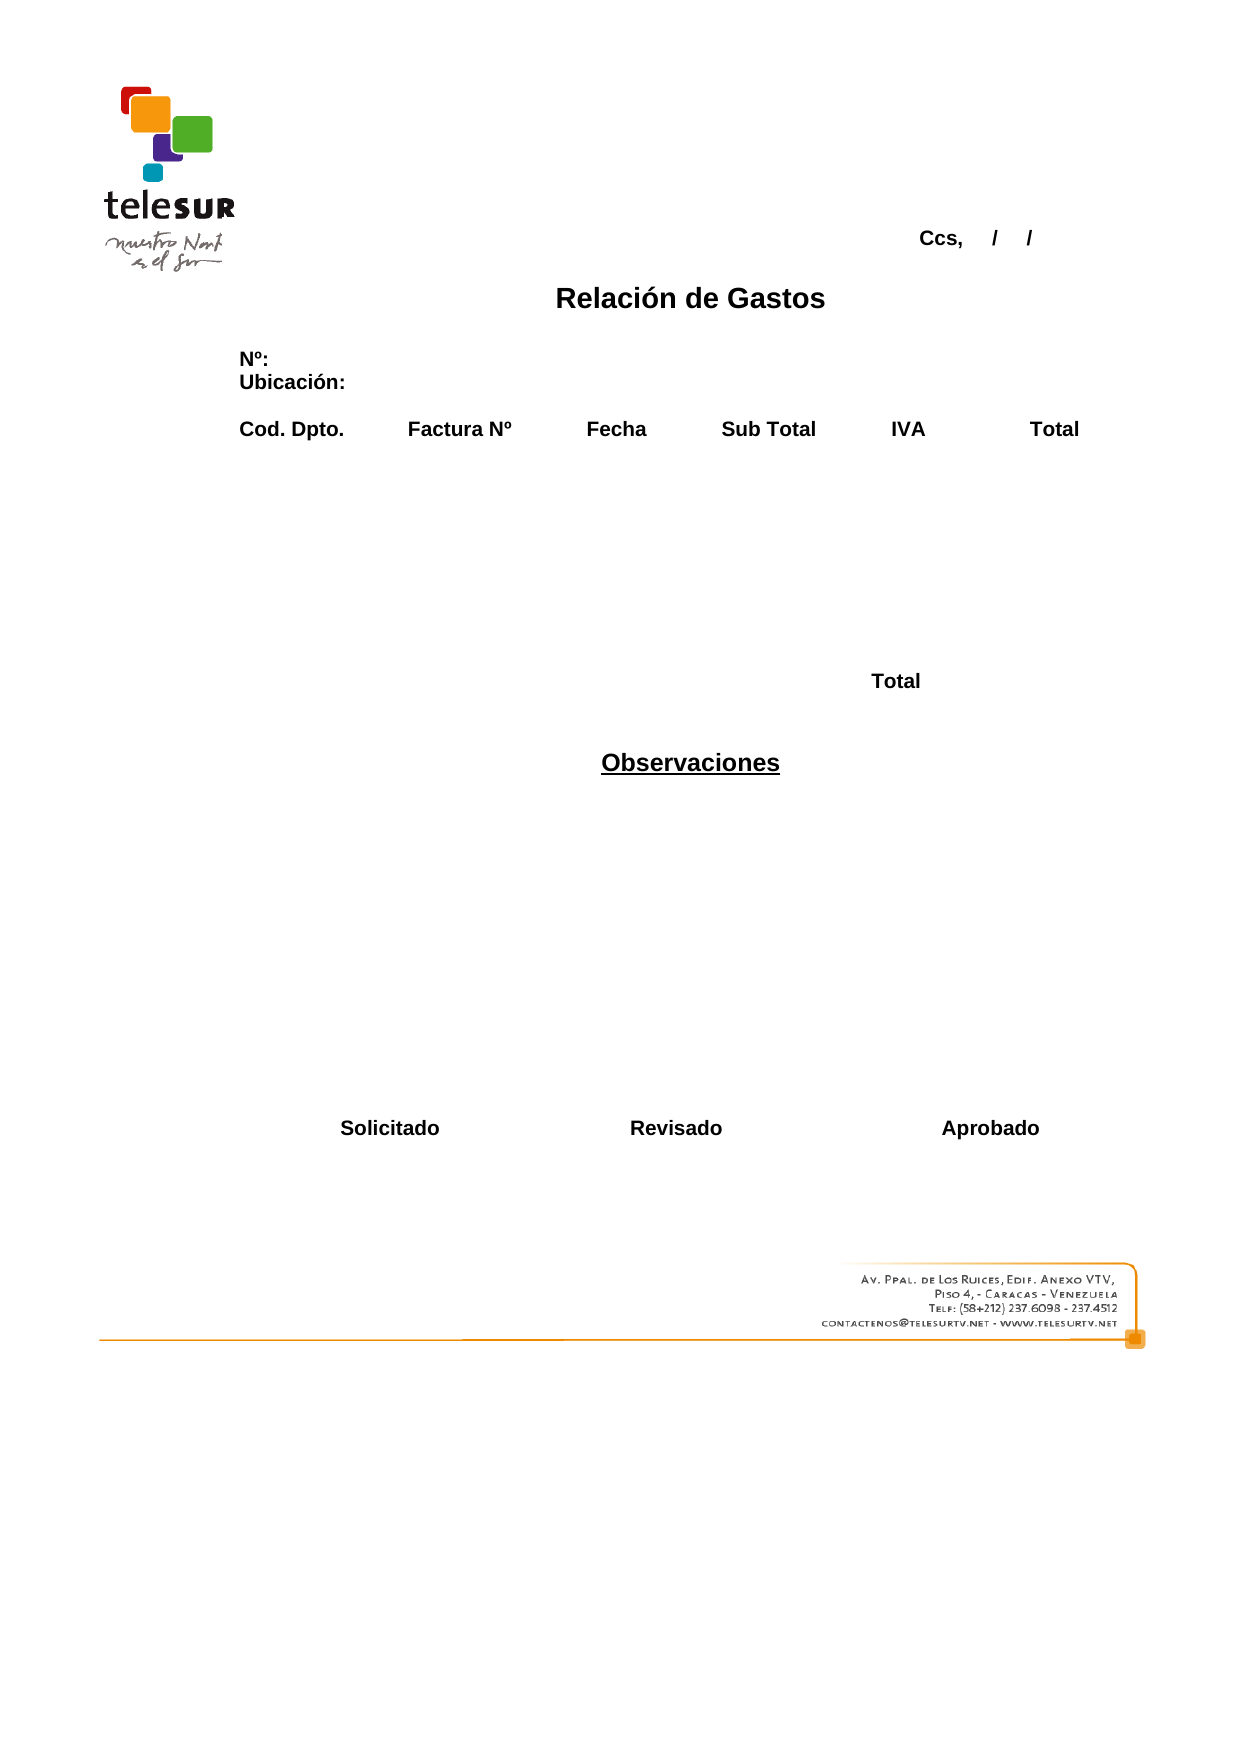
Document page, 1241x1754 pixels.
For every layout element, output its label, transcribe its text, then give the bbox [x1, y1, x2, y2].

table_cell [534, 473, 691, 506]
table_cell [691, 473, 847, 506]
table_header [223, 805, 1159, 838]
text Nº: [239, 347, 1142, 371]
table_cell [223, 605, 378, 637]
picture [99, 82, 1169, 1359]
table_cell [691, 605, 847, 637]
table_cell [378, 605, 534, 637]
text Ccs, / / [239, 226, 1142, 250]
table_cell [1003, 539, 1159, 572]
table_cell [223, 572, 378, 604]
table_cell [223, 473, 378, 506]
table_header [223, 440, 378, 473]
table_cell [691, 572, 847, 604]
table_cell [378, 572, 534, 604]
table_cell [847, 506, 1003, 539]
table_cell [534, 605, 691, 637]
table_cell [1003, 506, 1159, 539]
table_cell [378, 506, 534, 539]
table_cell [1003, 572, 1159, 604]
table_cell [378, 539, 534, 572]
table_cell [847, 473, 1003, 506]
text Relación de Gastos [239, 282, 1142, 315]
text Ubicación: [239, 371, 1142, 394]
text Observaciones [239, 749, 1142, 777]
table_cell [1003, 605, 1159, 637]
table_cell [847, 605, 1003, 637]
table_cell [847, 539, 1003, 572]
table_cell [378, 473, 534, 506]
table_cell [534, 539, 691, 572]
table_cell [223, 539, 378, 572]
table_cell [691, 539, 847, 572]
table_header [691, 440, 847, 473]
table_cell [534, 637, 691, 670]
table_cell [1003, 473, 1159, 506]
table_header [534, 440, 691, 473]
text Cod. Dpto. Factura Nº Fecha Sub Total IVA Total [239, 417, 1142, 440]
table_cell [1003, 637, 1159, 670]
table_cell [223, 506, 378, 539]
table_cell [691, 637, 847, 670]
table_cell [847, 572, 1003, 604]
table_cell [847, 637, 1003, 670]
table_header [1003, 440, 1159, 473]
text Solicitado Revisado Aprobado [239, 1117, 1142, 1140]
text Total [239, 670, 1142, 693]
table_cell [223, 637, 378, 670]
table_cell [691, 506, 847, 539]
table_header [378, 440, 534, 473]
table_header [847, 440, 1003, 473]
table_cell [378, 637, 534, 670]
table_cell [534, 572, 691, 604]
table_cell [534, 506, 691, 539]
